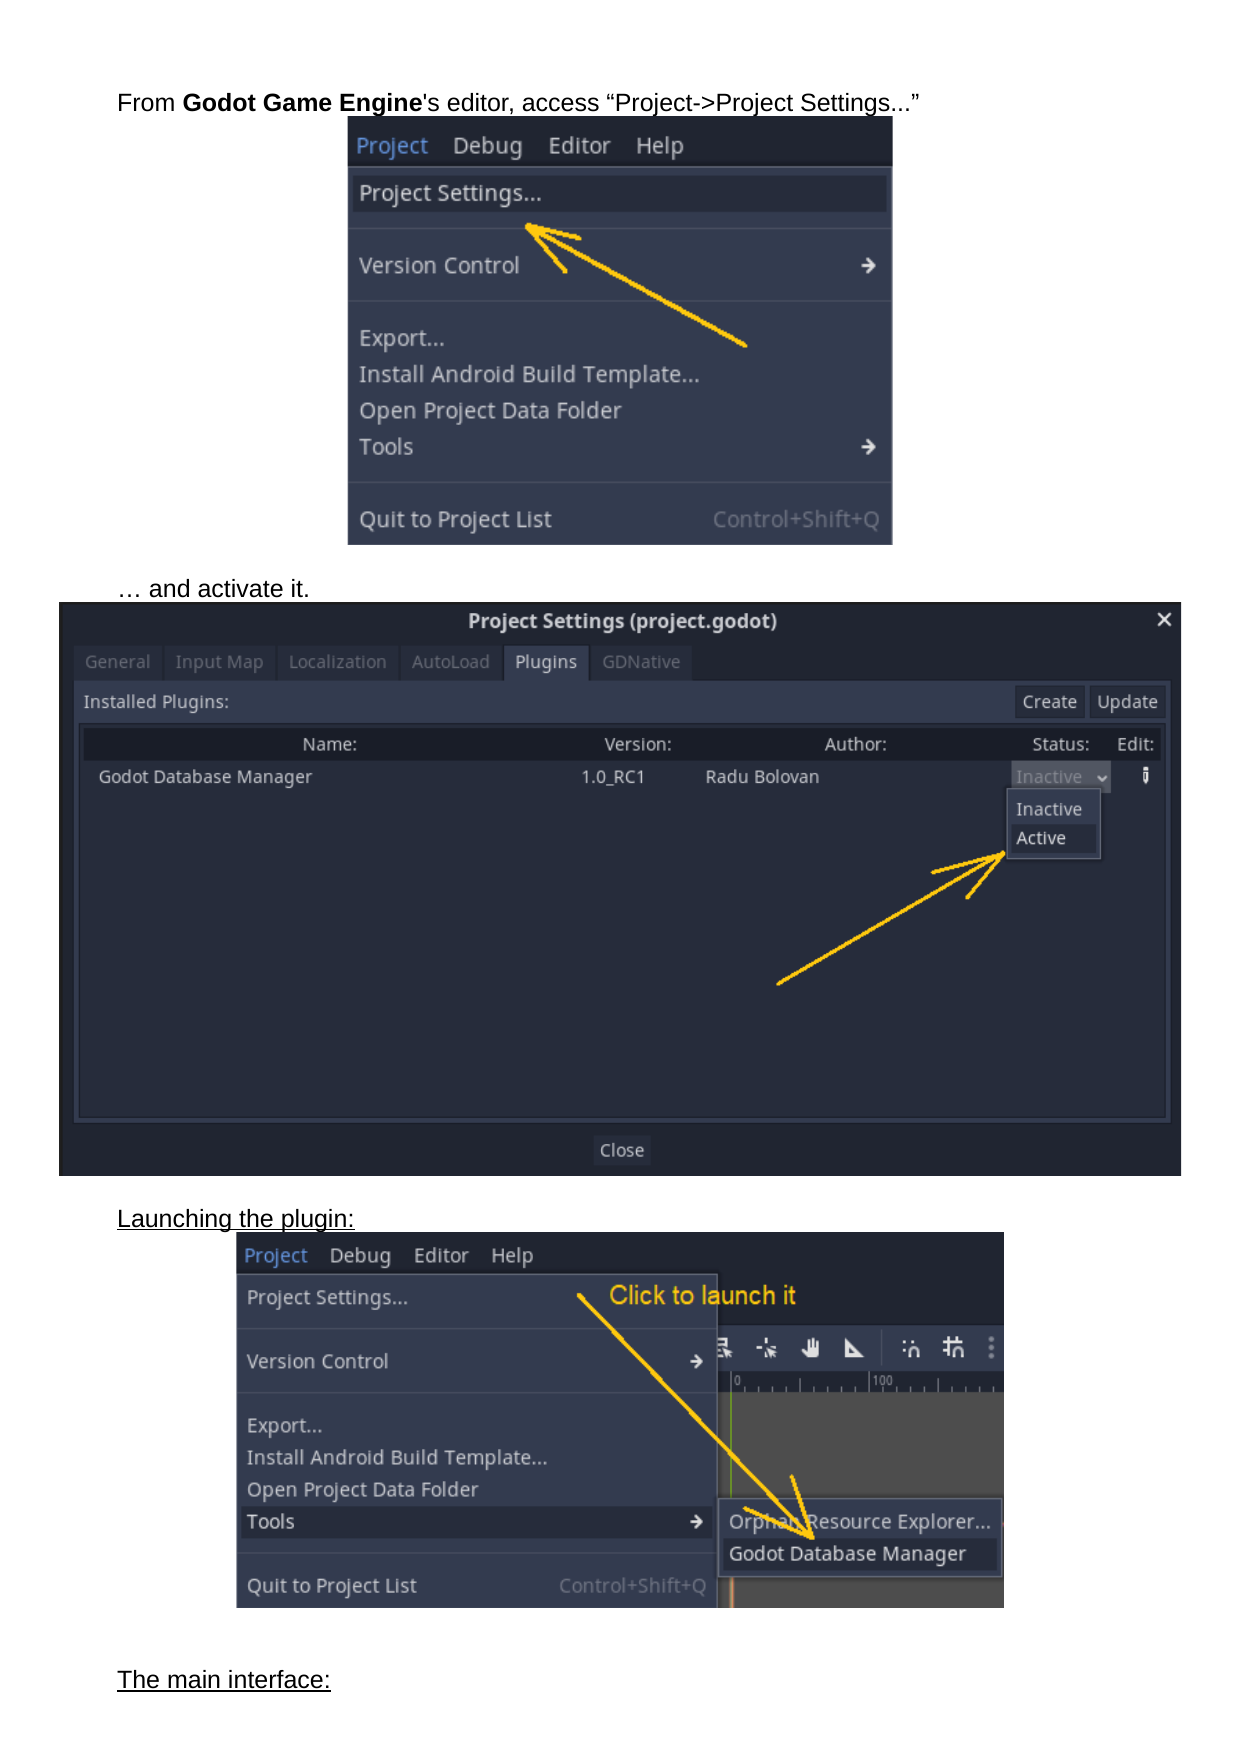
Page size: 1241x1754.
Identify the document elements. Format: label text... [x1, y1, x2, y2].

text From Godot Game Engine's editor, access “Project->Project Settings...” [59, 88, 1181, 117]
text … and activate it. [59, 573, 1181, 602]
text Launching the plugin: [59, 1204, 1181, 1232]
text The main interface: [59, 1665, 1181, 1694]
